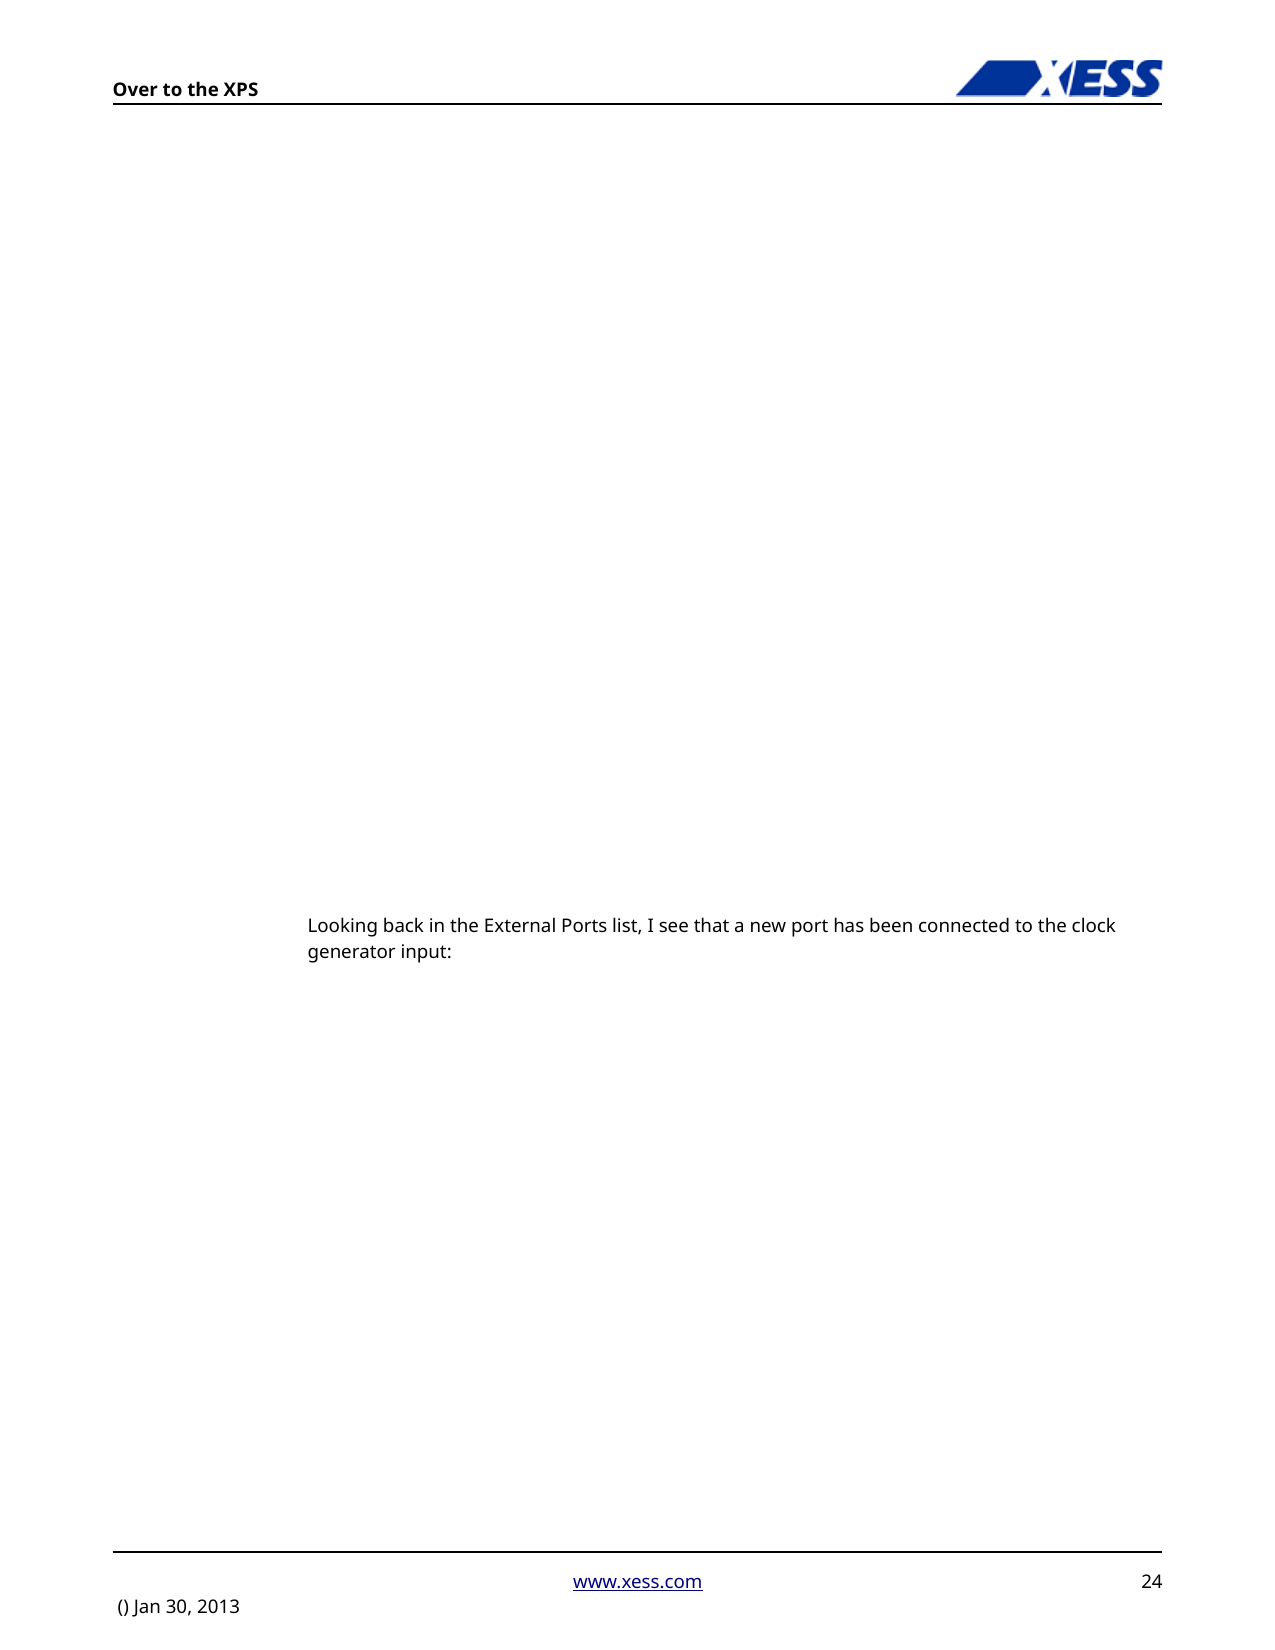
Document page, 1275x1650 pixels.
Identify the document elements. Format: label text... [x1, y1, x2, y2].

picture [955, 60, 1163, 97]
text Looking back in the External Ports list, I see that a new port has been connected to the clock generator input: [307, 913, 1162, 964]
